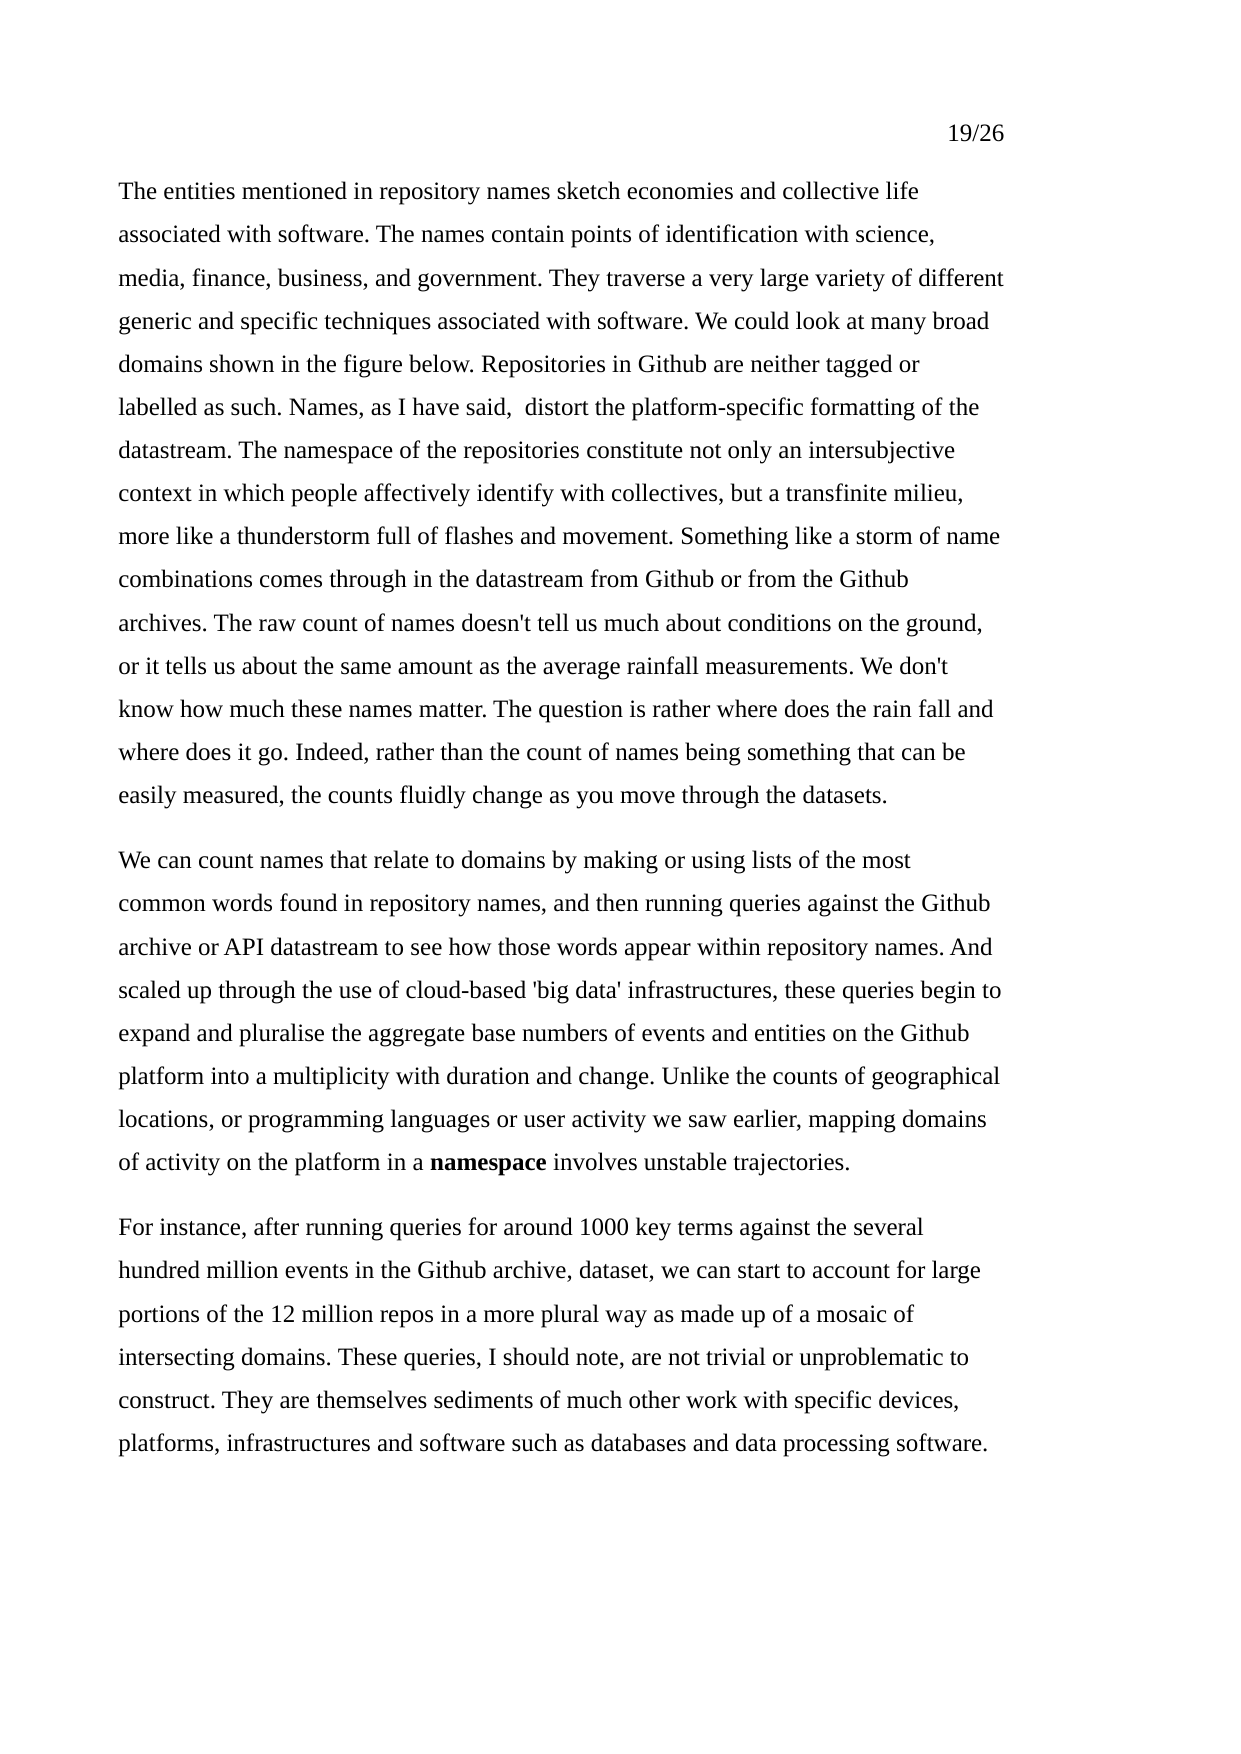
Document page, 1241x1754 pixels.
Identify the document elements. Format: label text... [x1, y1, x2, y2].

text The entities mentioned in repository names sketch economies and collective life associated with software. The names contain points of identification with science, media, finance, business, and government. They traverse a very large variety of different generic and specific techniques associated with software. We could look at many broad domains shown in the figure below. Repositories in Github are neither tagged or labelled as such. Names, as I have said, distort the platform-specific formatting of the datastream. The namespace of the repositories constitute not only an intersubjective context in which people affectively identify with collectives, but a transfinite milieu, more like a thunderstorm full of flashes and movement. Something like a storm of name combinations comes through in the datastream from Github or from the Github archives. The raw count of names doesn't tell us much about conditions on the ground, or it tells us about the same amount as the average rainfall measurements. We don't know how much these names matter. The question is rather where does the rain fall and where does it go. Indeed, rather than the count of names being something that can be easily measured, the counts fluidly change as you move through the datasets. [118, 176, 1004, 809]
text We can count names that relate to domains by making or using lists of the most common words found in repository names, and then running queries against the Github archive or API datastream to see how those words appear within repository names. And scaled up through the use of cloud-based 'big data' infrastructures, these queries begin to expand and pluralise the aggregate base numbers of events and entities on the Github platform into a multiplicity with duration and change. Unlike the counts of geographical locations, or programming languages or user activity we saw earlier, mapping domains of activity on the platform in a namespace involves unstable trajectories. [118, 845, 1004, 1176]
text For instance, after running queries for around 1000 key terms against the several hundred million events in the Github archive, dataset, we can start to account for large portions of the 12 million repos in a more plural way as made up of a mosaic of intersecting domains. These queries, I should note, are not trivial or unproblematic to construct. They are themselves sediments of much other work with specific devices, platforms, infrastructures and software such as databases and data processing software. [118, 1212, 1004, 1457]
